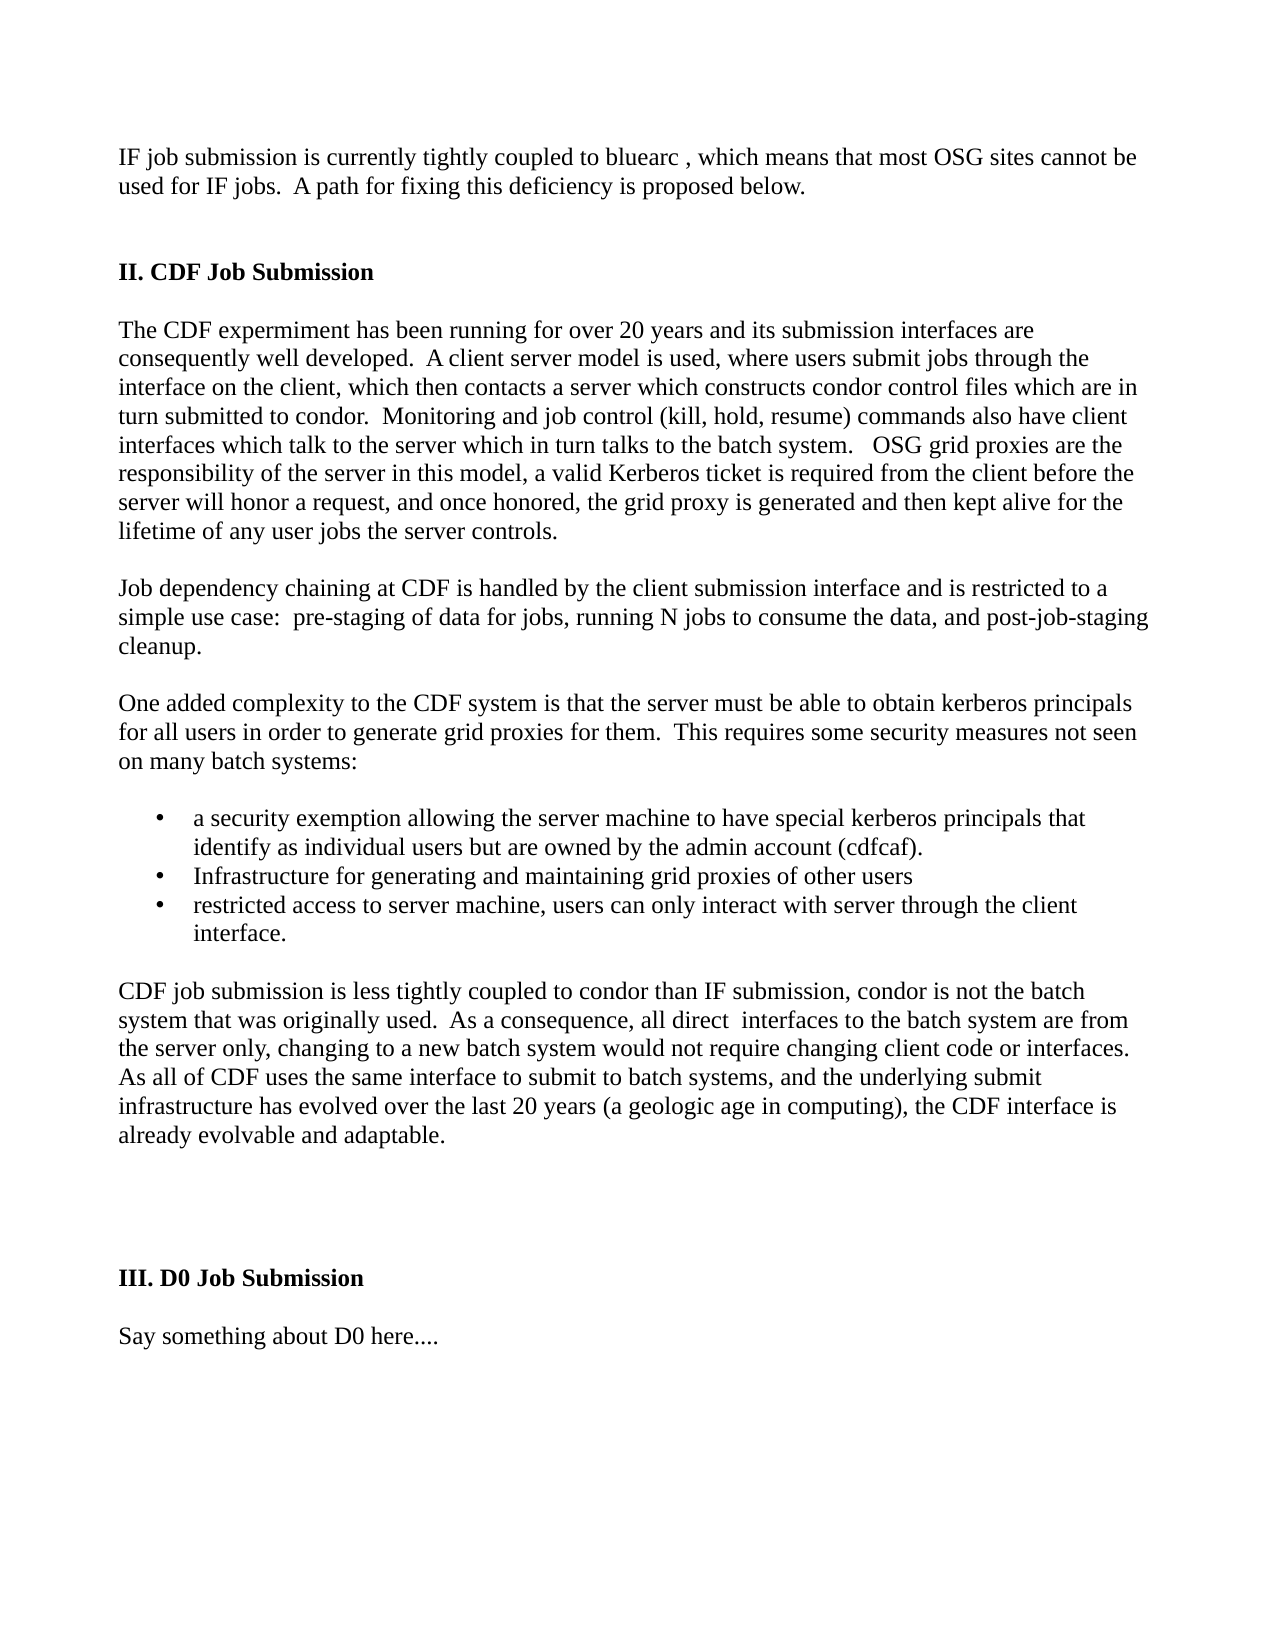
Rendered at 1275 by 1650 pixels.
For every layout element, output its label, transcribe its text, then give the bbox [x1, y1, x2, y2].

text II. CDF Job Submission [118, 257, 1157, 286]
text Say something about D0 here.... [118, 1321, 1157, 1350]
text III. D0 Job Submission [118, 1263, 1157, 1292]
list restricted access to server machine, users can only interact with server through the client interface. [156, 890, 1157, 947]
list Infrastructure for generating and maintaining grid proxies of other users [156, 861, 1157, 890]
text IF job submission is currently tightly coupled to bluearc , which means that most OSG sites cannot be used for IF jobs. A path for fixing this deficiency is proposed below. [118, 142, 1157, 200]
text The CDF expermiment has been running for over 20 years and its submission interfaces are consequently well developed. A client server model is used, where users submit jobs through the interface on the client, which then contacts a server which constructs condor control files which are in turn submitted to condor. Monitoring and job control (kill, hold, resume) commands also have client interfaces which talk to the server which in turn talks to the batch system. OSG grid proxies are the responsibility of the server in this model, a valid Kerberos ticket is required from the client before the server will honor a request, and once honored, the grid proxy is generated and then kept alive for the lifetime of any user jobs the server controls. [118, 315, 1157, 545]
list a security exemption allowing the server machine to have special kerberos principals that identify as individual users but are owned by the admin account (cdfcaf). [156, 803, 1157, 861]
text Job dependency chaining at CDF is handled by the client submission interface and is restricted to a simple use case: pre-staging of data for jobs, running N jobs to consume the data, and post-job-staging cleanup. [118, 573, 1157, 660]
text One added complexity to the CDF system is that the server must be able to obtain kerberos principals for all users in order to generate grid proxies for them. This requires some security measures not seen on many batch systems: [118, 688, 1157, 775]
text CDF job submission is less tightly coupled to condor than IF submission, condor is not the batch system that was originally used. As a consequence, all direct interfaces to the batch system are from the server only, changing to a new batch system would not require changing client code or interfaces. As all of CDF uses the same interface to submit to batch systems, and the underlying submit infrastructure has evolved over the last 20 years (a geologic age in computing), the CDF interface is already evolvable and adaptable. [118, 976, 1157, 1148]
